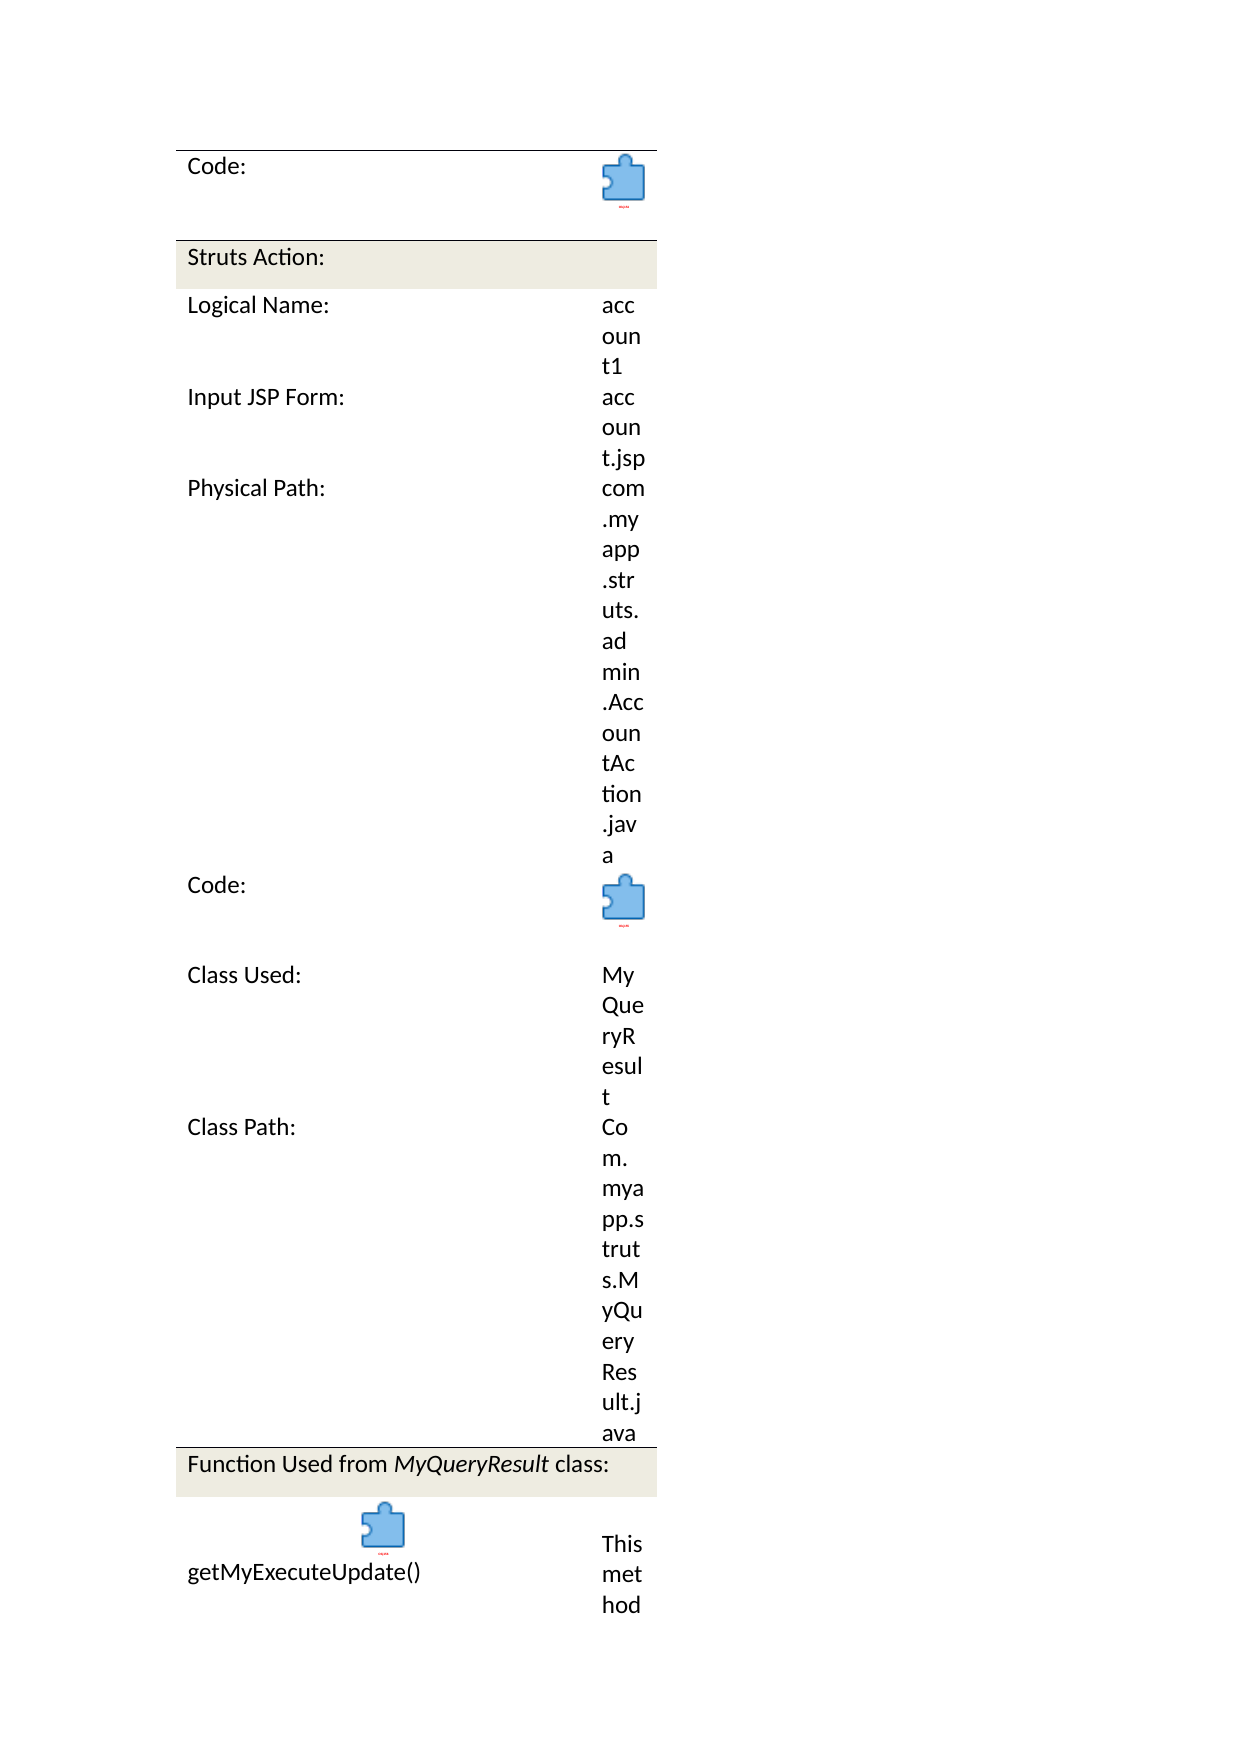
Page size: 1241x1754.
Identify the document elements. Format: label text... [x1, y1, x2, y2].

table_cell getMyExecuteUpdate() [176, 1497, 590, 1619]
table_cell Input JSP Form: [176, 381, 590, 473]
table_cell MyQueryResult [590, 959, 657, 1112]
table_cell Logical Name: [176, 290, 590, 381]
table_cell Function Used from MyQueryResult class: [176, 1448, 657, 1497]
table_cell [590, 869, 657, 959]
table_cell account1 [590, 290, 657, 381]
table_cell [590, 151, 657, 239]
table_cell Com.myapp.struts.MyQueryResult.java [590, 1112, 657, 1447]
table_cell Code: [176, 151, 590, 239]
table_cell This method [590, 1497, 657, 1619]
table_cell Code: [176, 869, 590, 959]
table_cell Class Path: [176, 1112, 590, 1447]
table_cell Struts Action: [176, 241, 657, 289]
table_cell Physical Path: [176, 473, 590, 869]
table_cell account.jsp [590, 381, 657, 473]
table_cell com.myapp.struts.admin.AccountAction.java [590, 473, 657, 869]
table_cell Class Used: [176, 959, 590, 1112]
